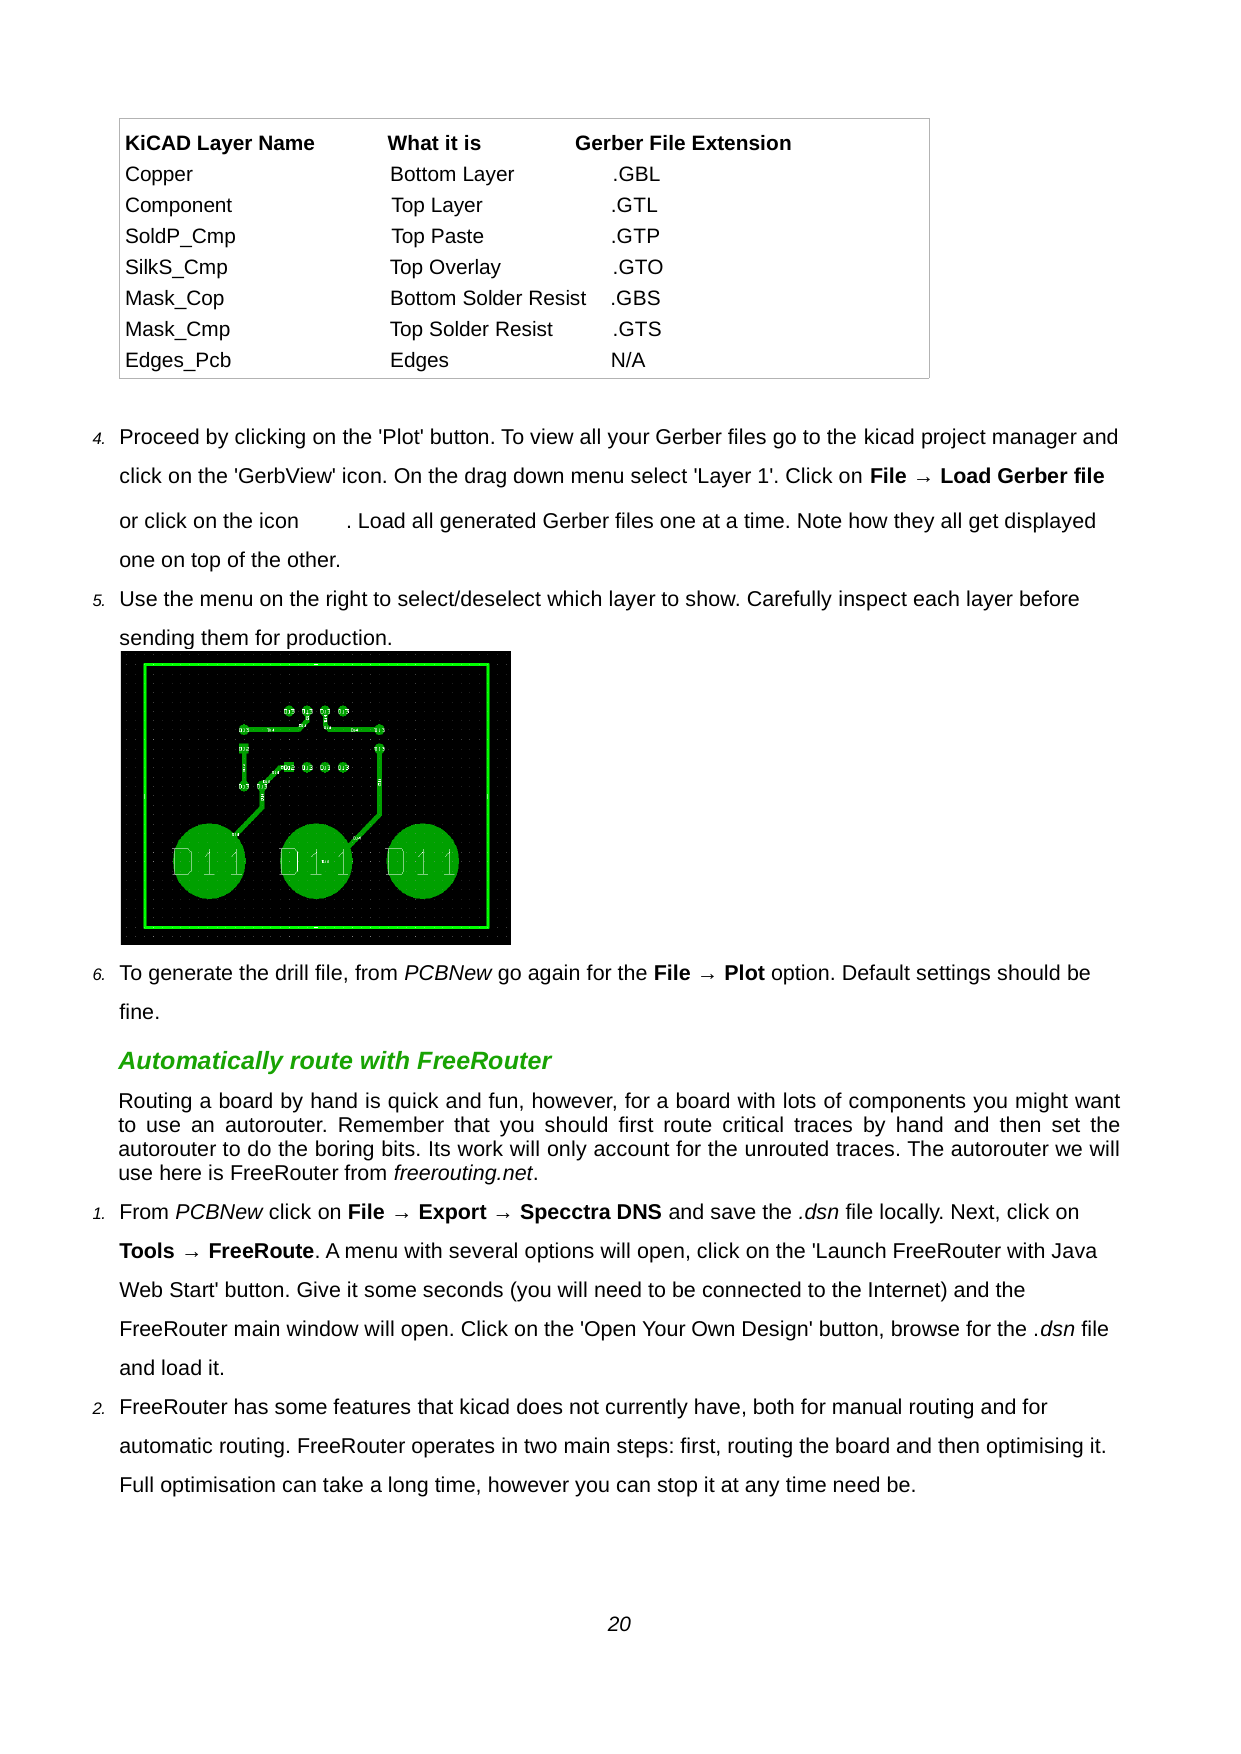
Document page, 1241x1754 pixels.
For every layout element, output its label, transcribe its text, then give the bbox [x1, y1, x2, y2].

table_header KiCAD Layer Name What it is Gerber File Extension Copper Bottom Layer .GBL Component Top Layer .GTL SoldP_Cmp Top Paste .GTP SilkS_Cmp Top Overlay .GTO Mask_Cop Bottom Solder Resist .GBS Mask_Cmp Top Solder Resist .GTS Edges_Pcb Edges N/A [120, 119, 929, 378]
list From PCBNew click on File → Export → Specctra DNS and save the .dsn file locally. Next, click on Tools → FreeRoute. A menu with several options will open, click on the 'Launch FreeRouter with Java Web Start' button. Give it some seconds (you will need to be connected to the Internet) and the FreeRouter main window will open. Click on the 'Open Your Own Design' button, browse for the .dsn file and load it. [119, 1185, 1122, 1380]
list Proceed by clicking on the 'Plot' button. To view all your Gerber files go to the kicad project manager and click on the 'GerbView' icon. On the drag down menu select 'Layer 1'. Click on File → Load Gerber file or click on the icon . Load all generated Gerber files one at a time. Note how they all get displayed one on top of the other. [119, 409, 1122, 572]
list FreeRouter has some features that kicad does not currently have, both for manual routing and for automatic routing. FreeRouter operates in two main steps: first, routing the board and then optimising it. Full optimisation can take a long time, however you can stop it at any time need be. [119, 1380, 1122, 1497]
text Routing a board by hand is quick and fun, however, for a board with lots of components you might want to use an autorouter. Remember that you should first route critical traces by hand and then set the autorouter to do the boring bits. Its work will only account for the unrouted traces. The autorouter we will use here is FreeRouter from freerouting.net. [118, 1089, 1122, 1185]
list To generate the drill file, from PCBNew go again for the File → Plot option. Default settings should be fine. [119, 946, 1122, 1024]
subtitle Automatically route with FreeRouter [118, 1047, 1122, 1075]
list Use the menu on the right to select/deselect which layer to show. Carefully inspect each layer before sending them for production. [119, 572, 1122, 946]
